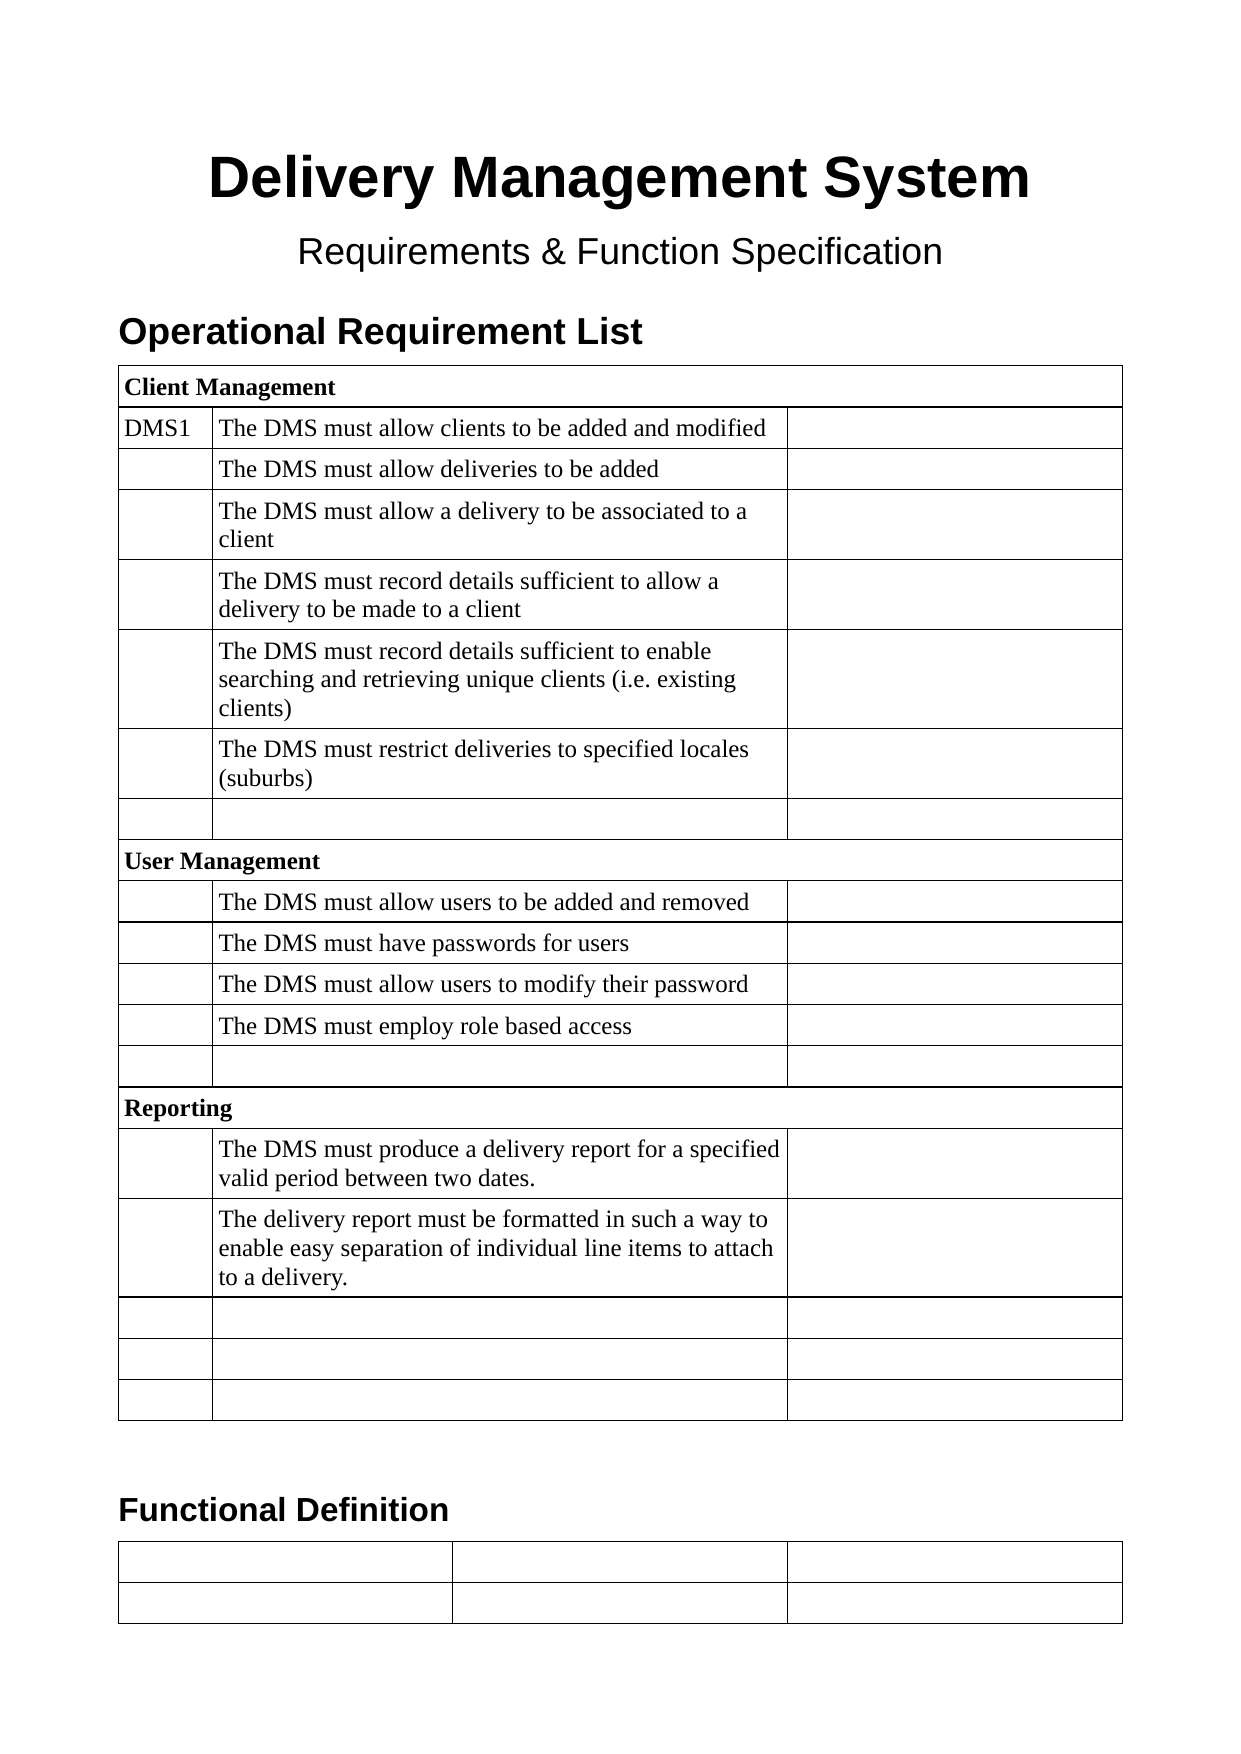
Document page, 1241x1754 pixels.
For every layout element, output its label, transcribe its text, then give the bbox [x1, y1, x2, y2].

table_cell [788, 923, 1122, 963]
table_cell [119, 1380, 212, 1420]
table_cell [119, 449, 212, 489]
table_cell [119, 964, 212, 1004]
table_cell DMS1 [119, 408, 212, 448]
subtitle Functional Definition [118, 1490, 1122, 1528]
table_cell [788, 490, 1122, 559]
title Delivery Management System [118, 143, 1122, 210]
table_cell The DMS must have passwords for users [213, 923, 787, 963]
table_cell [788, 1005, 1122, 1045]
table_cell The DMS must allow deliveries to be added [213, 449, 787, 489]
table_cell [788, 881, 1122, 921]
subtitle Requirements & Function Specification [118, 229, 1122, 272]
table_cell [119, 1583, 452, 1623]
table_cell [119, 881, 212, 921]
table_cell The delivery report must be formatted in such a way to enable easy separation of individual line items to attach to a delivery. [213, 1199, 787, 1296]
table_cell [788, 560, 1122, 629]
table_header [119, 1542, 452, 1582]
table_cell [788, 1339, 1122, 1379]
table_cell [788, 1583, 1122, 1623]
table_cell [119, 1339, 212, 1379]
table_header Client Management [119, 366, 1122, 406]
table_cell The DMS must allow users to be added and removed [213, 881, 787, 921]
table_cell The DMS must allow users to modify their password [213, 964, 787, 1004]
table_header [453, 1542, 787, 1582]
table_cell [788, 729, 1122, 798]
table_cell The DMS must restrict deliveries to specified locales (suburbs) [213, 729, 787, 798]
table_cell Reporting [119, 1088, 1122, 1128]
table_cell [788, 1129, 1122, 1198]
table_cell [788, 1046, 1122, 1086]
table_cell [119, 560, 212, 629]
table_cell [119, 630, 212, 728]
table_cell The DMS must record details sufficient to allow a delivery to be made to a client [213, 560, 787, 629]
table_cell [788, 799, 1122, 839]
table_cell [788, 630, 1122, 728]
table_cell [119, 1298, 212, 1338]
table_cell [119, 1199, 212, 1296]
table_cell [213, 799, 787, 839]
subtitle Operational Requirement List [118, 309, 1122, 353]
table_cell [119, 799, 212, 839]
table_cell [788, 449, 1122, 489]
table_cell The DMS must produce a delivery report for a specified valid period between two dates. [213, 1129, 787, 1198]
table_cell User Management [119, 840, 1122, 880]
table_header [788, 1542, 1122, 1582]
table_cell The DMS must employ role based access [213, 1005, 787, 1045]
table_cell [213, 1380, 787, 1420]
table_cell [213, 1046, 787, 1086]
table_cell The DMS must allow a delivery to be associated to a client [213, 490, 787, 559]
table_cell [788, 1199, 1122, 1296]
table_cell [213, 1339, 787, 1379]
table_cell [788, 1380, 1122, 1420]
table_cell [119, 729, 212, 798]
table_cell [119, 1129, 212, 1198]
table_cell [213, 1298, 787, 1338]
table_cell [788, 1298, 1122, 1338]
table_cell [119, 1046, 212, 1086]
table_cell [453, 1583, 787, 1623]
table_cell [119, 490, 212, 559]
table_cell [788, 964, 1122, 1004]
table_cell The DMS must allow clients to be added and modified [213, 408, 787, 448]
table_cell [788, 408, 1122, 448]
table_cell [119, 923, 212, 963]
table_cell [119, 1005, 212, 1045]
table_cell The DMS must record details sufficient to enable searching and retrieving unique clients (i.e. existing clients) [213, 630, 787, 728]
